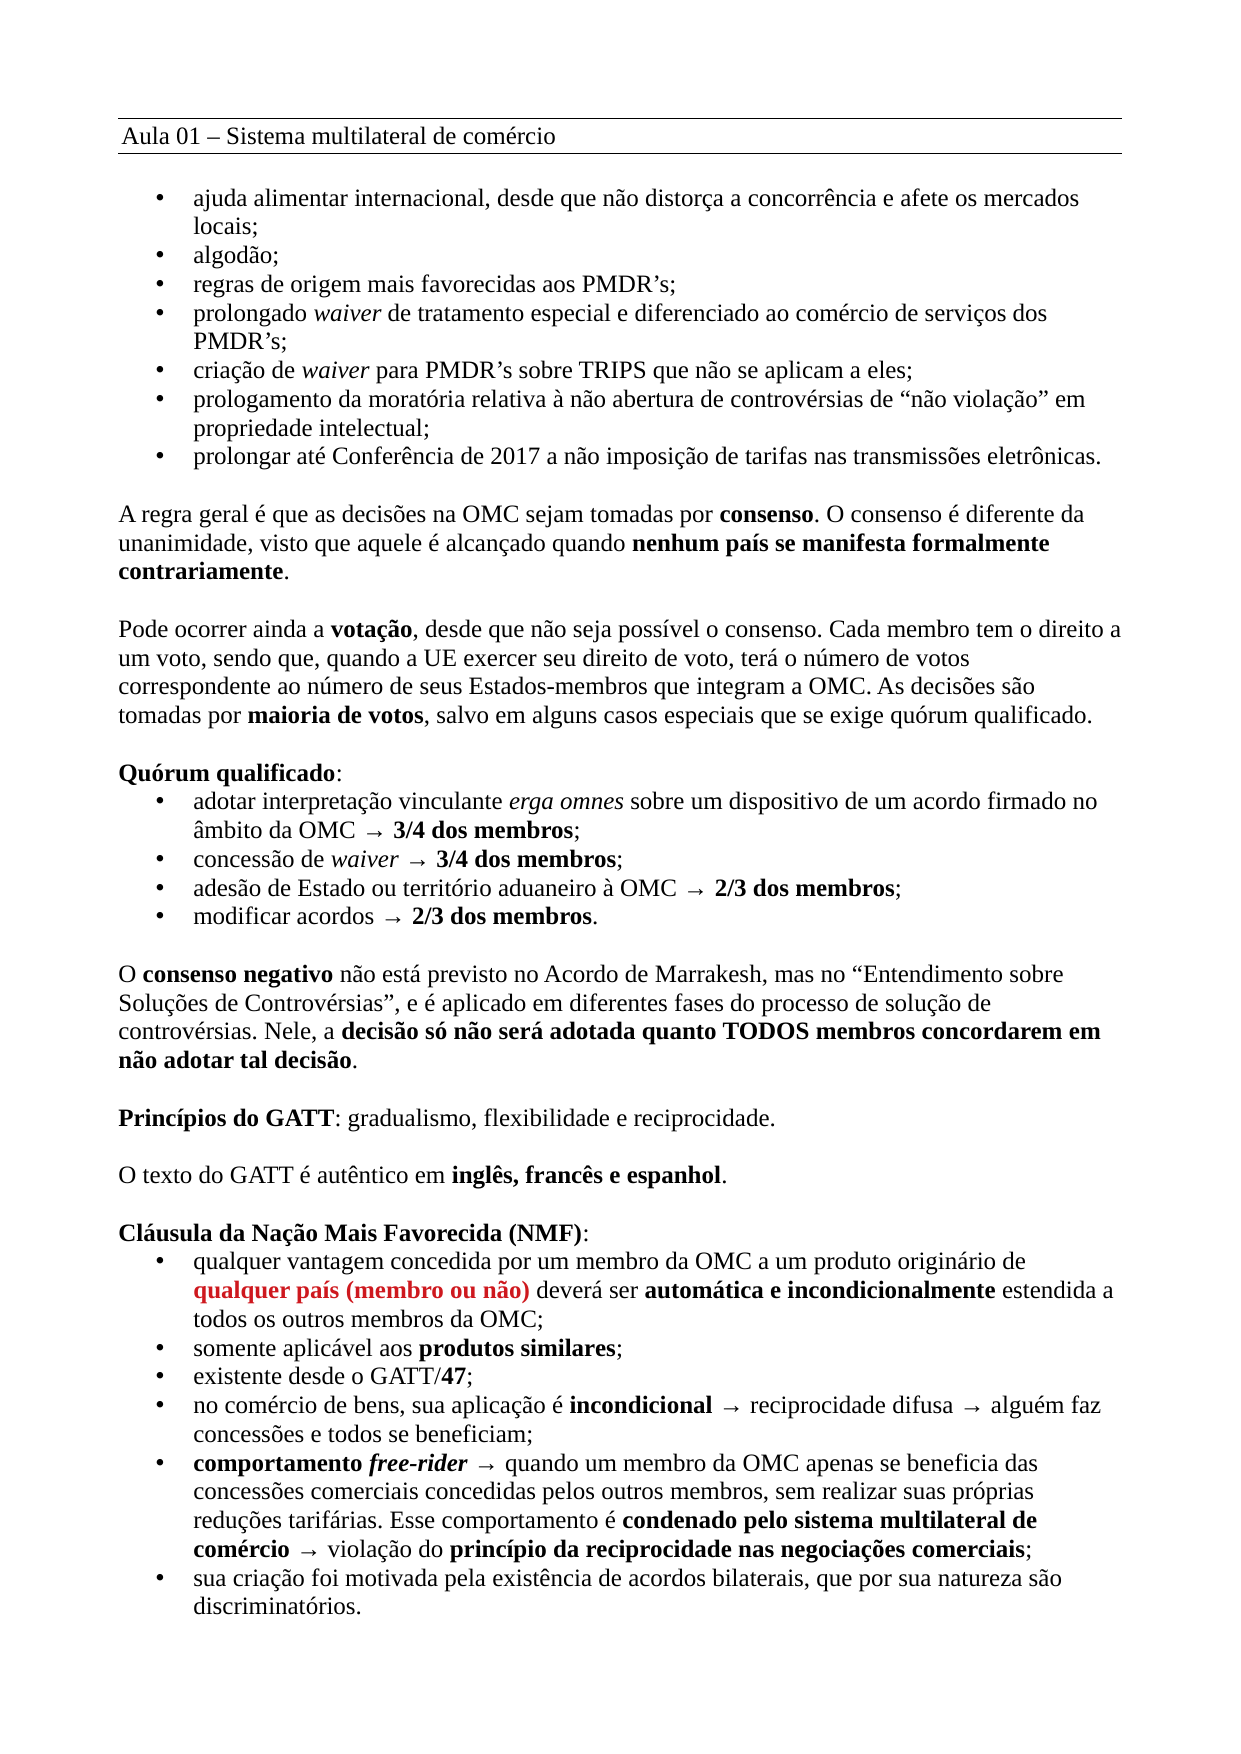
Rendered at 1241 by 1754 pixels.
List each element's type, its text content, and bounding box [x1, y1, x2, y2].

list prologamento da moratória relativa à não abertura de controvérsias de “não violação” em propriedade intelectual; [156, 384, 1122, 441]
list prolongar até Conferência de 2017 a não imposição de tarifas nas transmissões eletrônicas. [156, 441, 1122, 470]
text O consenso negativo não está previsto no Acordo de Marrakesh, mas no “Entendimento sobre Soluções de Controvérsias”, e é aplicado em diferentes fases do processo de solução de controvérsias. Nele, a decisão só não será adotada quanto TODOS membros concordarem em não adotar tal decisão. [118, 959, 1122, 1074]
list existente desde o GATT/47; [156, 1361, 1122, 1390]
list adotar interpretação vinculante erga omnes sobre um dispositivo de um acordo firmado no âmbito da OMC → 3/4 dos membros; [156, 786, 1122, 844]
list criação de waiver para PMDR’s sobre TRIPS que não se aplicam a eles; [156, 355, 1122, 384]
list concessão de waiver → 3/4 dos membros; [156, 844, 1122, 873]
list algodão; [156, 240, 1122, 269]
list regras de origem mais favorecidas aos PMDR’s; [156, 269, 1122, 298]
list no comércio de bens, sua aplicação é incondicional → reciprocidade difusa → alguém faz concessões e todos se beneficiam; [156, 1390, 1122, 1448]
text Pode ocorrer ainda a votação, desde que não seja possível o consenso. Cada membro tem o direito a um voto, sendo que, quando a UE exercer seu direito de voto, terá o número de votos correspondente ao número de seus Estados-membros que integram a OMC. As decisões são tomadas por maioria de votos, salvo em alguns casos especiais que se exige quórum qualificado. [118, 614, 1122, 729]
list adesão de Estado ou território aduaneiro à OMC → 2/3 dos membros; [156, 873, 1122, 901]
text Princípios do GATT: gradualismo, flexibilidade e reciprocidade. [118, 1103, 1122, 1131]
list somente aplicável aos produtos similares; [156, 1333, 1122, 1361]
list modificar acordos → 2/3 dos membros. [156, 901, 1122, 930]
list sua criação foi motivada pela existência de acordos bilaterais, que por sua natureza são discriminatórios. [156, 1563, 1122, 1620]
text O texto do GATT é autêntico em inglês, francês e espanhol. [118, 1160, 1122, 1189]
list qualquer vantagem concedida por um membro da OMC a um produto originário de qualquer país (membro ou não) deverá ser automática e incondicionalmente estendida a todos os outros membros da OMC; [156, 1246, 1122, 1333]
text Cláusula da Nação Mais Favorecida (NMF): [118, 1218, 1122, 1246]
text A regra geral é que as decisões na OMC sejam tomadas por consenso. O consenso é diferente da unanimidade, visto que aquele é alcançado quando nenhum país se manifesta formalmente contrariamente. [118, 499, 1122, 585]
list prolongado waiver de tratamento especial e diferenciado ao comércio de serviços dos PMDR’s; [156, 298, 1122, 355]
list comportamento free-rider → quando um membro da OMC apenas se beneficia das concessões comerciais concedidas pelos outros membros, sem realizar suas próprias reduções tarifárias. Esse comportamento é condenado pelo sistema multilateral de comércio → violação do princípio da reciprocidade nas negociações comerciais; [156, 1448, 1122, 1563]
text Quórum qualificado: [118, 758, 1122, 786]
list ajuda alimentar internacional, desde que não distorça a concorrência e afete os mercados locais; [156, 183, 1122, 240]
